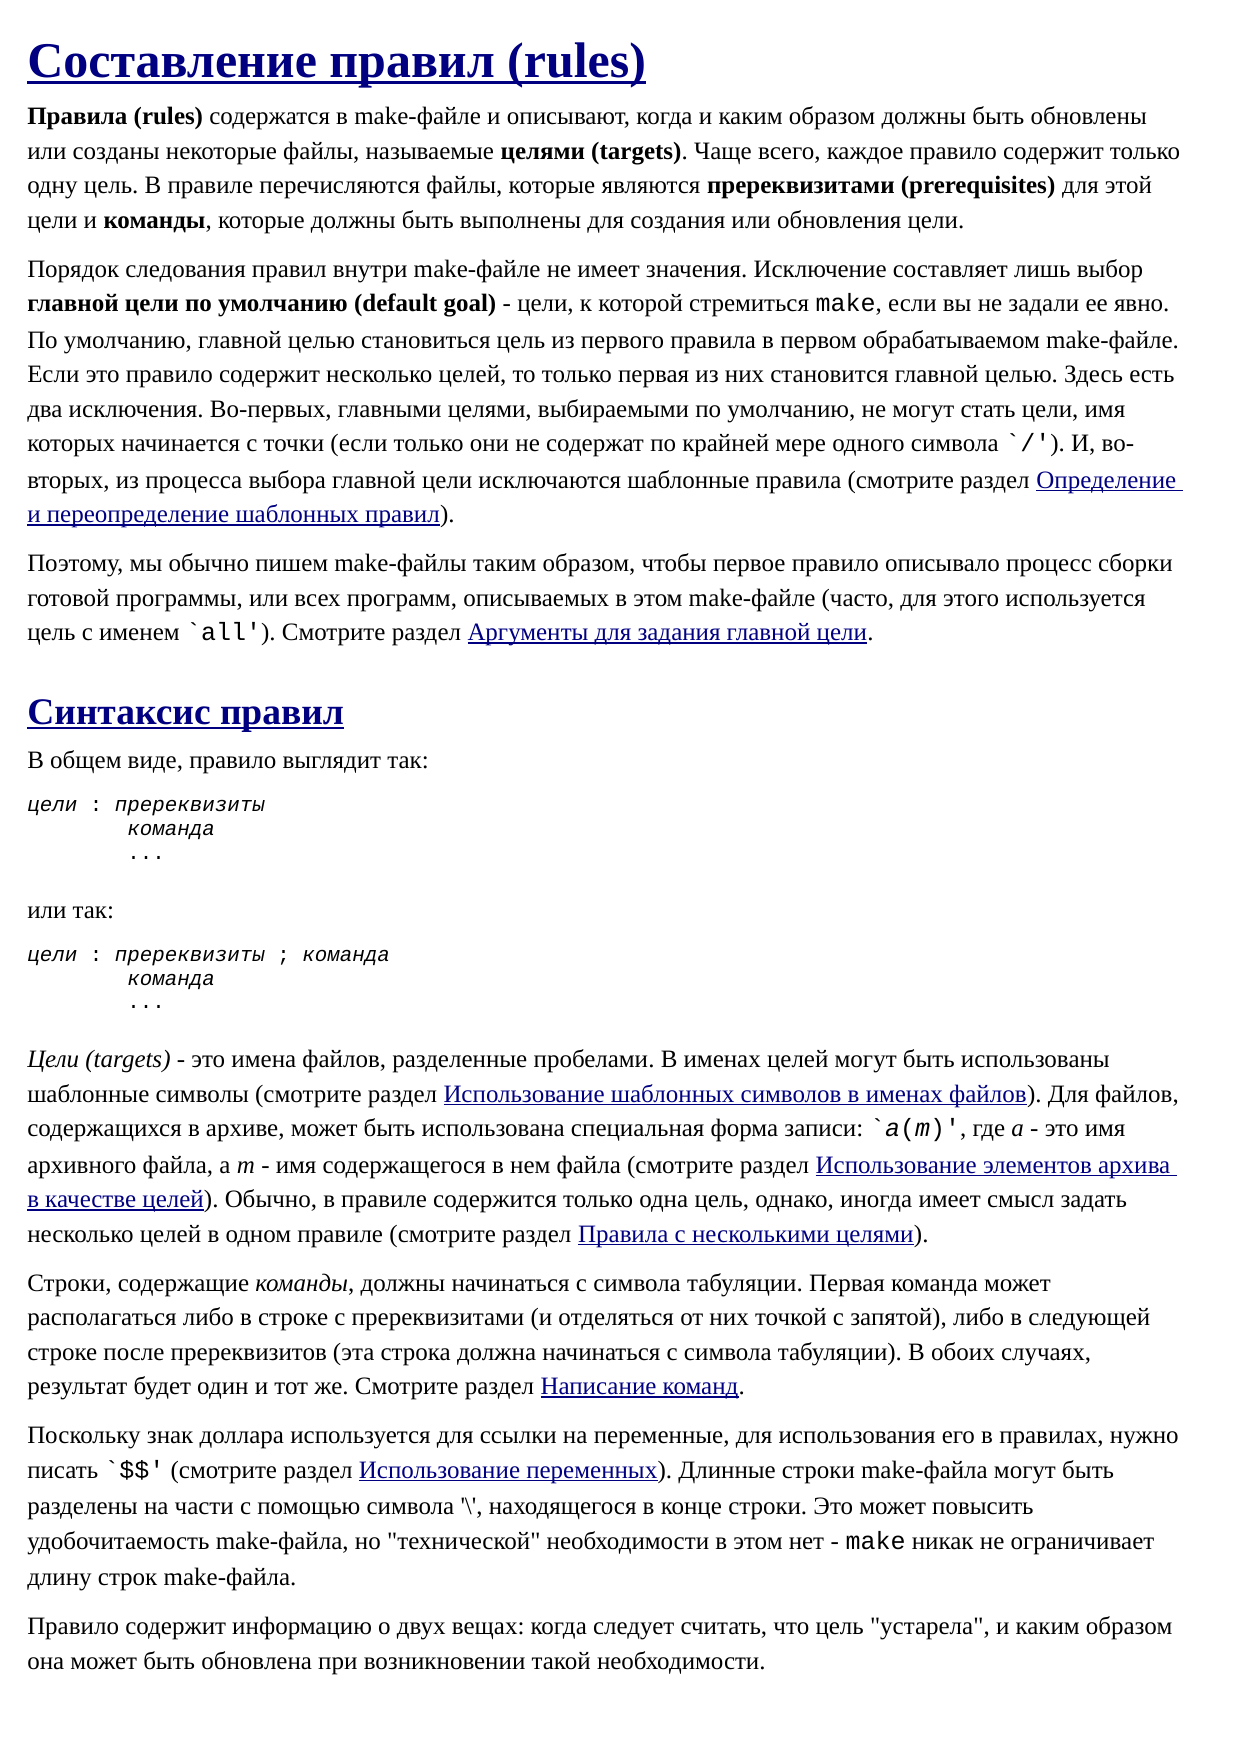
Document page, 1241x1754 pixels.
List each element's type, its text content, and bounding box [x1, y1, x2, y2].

text цели : пререквизиты [27, 794, 1185, 818]
text Поскольку знак доллара используется для ссылки на переменные, для использования его в правилах, нужно писать `$$' (смотрите раздел Использование переменных). Длинные строки make-файла могут быть разделены на части с помощью символа '\', находящегося в конце строки. Это может повысить удобочитаемость make-файла, но "технической" необходимости в этом нет - make никак не ограничивает длину строк make-файла. [27, 1420, 1185, 1591]
text В общем виде, правило выглядит так: [27, 745, 1185, 774]
text Строки, содержащие команды, должны начинаться с символа табуляции. Первая команда может располагаться либо в строке с пререквизитами (и отделяться от них точкой с запятой), либо в следующей строке после пререквизитов (эта строка должна начинаться с символа табуляции). В обоих случаях, результат будет один и тот же. Смотрите раздел Написание команд. [27, 1268, 1185, 1400]
text Поэтому, мы обычно пишем make-файлы таким образом, чтобы первое правило описывало процесс сборки готовой программы, или всех программ, описываемых в этом make-файле (часто, для этого используется цель с именем `all'). Смотрите раздел Аргументы для задания главной цели. [27, 548, 1185, 648]
text команда [27, 967, 1185, 991]
text команда [27, 818, 1185, 842]
text Цели (targets) - это имена файлов, разделенные пробелами. В именах целей могут быть использованы шаблонные символы (смотрите раздел Использование шаблонных символов в именах файлов). Для файлов, содержащихся в архиве, может быть использована специальная форма записи: `a(m)', где a - это имя архивного файла, а m - имя содержащегося в нем файла (смотрите раздел Использование элементов архива в качестве целей). Обычно, в правиле содержится только одна цель, однако, иногда имеет смысл задать несколько целей в одном правиле (смотрите раздел Правила с несколькими целями). [27, 1044, 1185, 1247]
subtitle Составление правил (rules) [27, 31, 1185, 89]
text или так: [27, 895, 1185, 923]
text ... [27, 842, 1185, 865]
text Правила (rules) содержатся в make-файле и описывают, когда и каким образом должны быть обновлены или созданы некоторые файлы, называемые целями (targets). Чаще всего, каждое правило содержит только одну цель. В правиле перечисляются файлы, которые являются пререквизитами (prerequisites) для этой цели и команды, которые должны быть выполнены для создания или обновления цели. [27, 101, 1185, 233]
text Правило содержит информацию о двух вещах: когда следует считать, что цель "устарела", и каким образом она может быть обновлена при возникновении такой необходимости. [27, 1611, 1185, 1675]
text цели : пререквизиты ; команда [27, 944, 1185, 967]
text ... [27, 991, 1185, 1015]
text Порядок следования правил внутри make-файле не имеет значения. Исключение составляет лишь выбор главной цели по умолчанию (default goal) - цели, к которой стремиться make, если вы не задали ее явно. По умолчанию, главной целью становиться цель из первого правила в первом обрабатываемом make-файле. Если это правило содержит несколько целей, то только первая из них становится главной целью. Здесь есть два исключения. Во-первых, главными целями, выбираемыми по умолчанию, не могут стать цели, имя которых начинается с точки (если только они не содержат по крайней мере одного символа `/'). И, во-вторых, из процесса выбора главной цели исключаются шаблонные правила (смотрите раздел Определение и переопределение шаблонных правил). [27, 254, 1185, 528]
subtitle Синтаксис правил [27, 690, 1185, 733]
